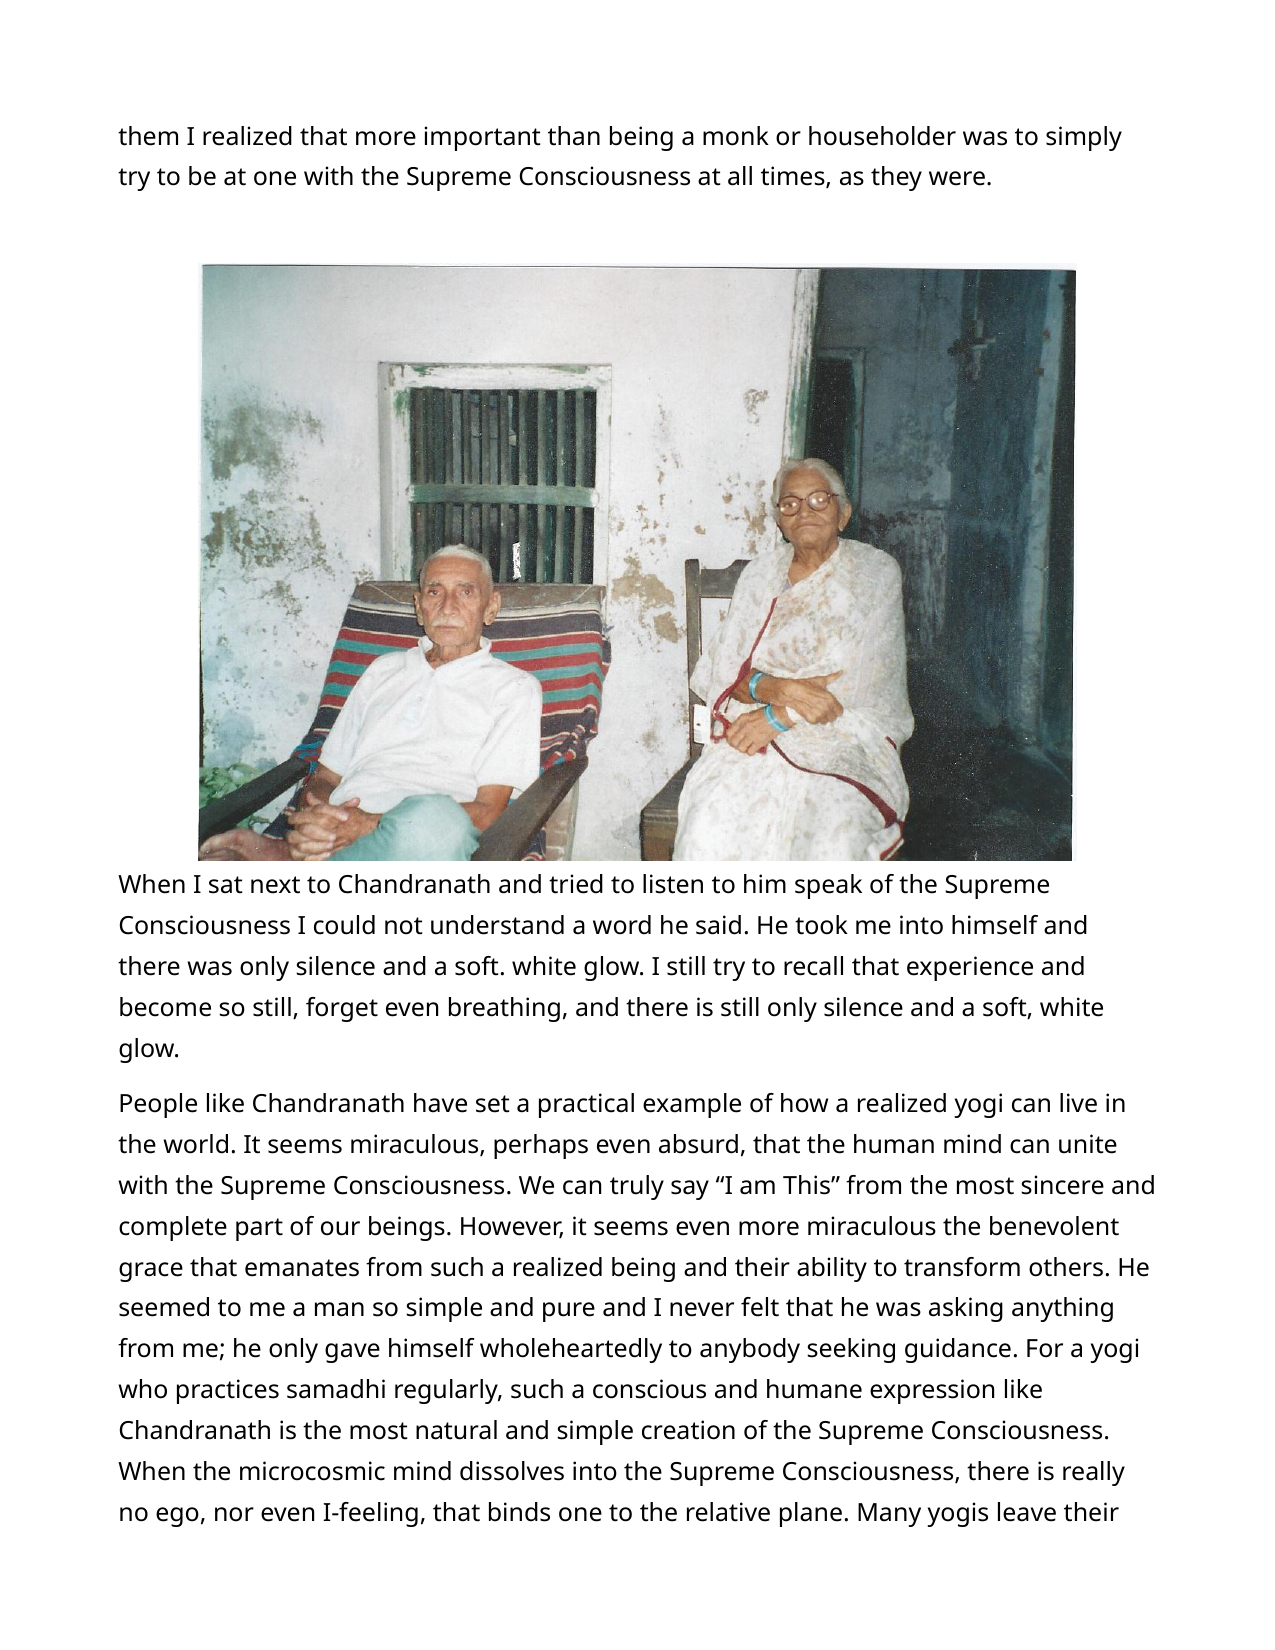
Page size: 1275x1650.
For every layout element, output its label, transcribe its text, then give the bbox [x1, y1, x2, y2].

text them I realized that more important than being a monk or householder was to simply try to be at one with the Supreme Consciousness at all times, as they were. [118, 118, 1157, 193]
picture [198, 263, 1077, 861]
text People like Chandranath have set a practical example of how a realized yogi can live in the world. It seems miraculous, perhaps even absurd, that the human mind can unite with the Supreme Consciousness. We can truly say “I am This” from the most sincere and complete part of our beings. However, it seems even more miraculous the benevolent grace that emanates from such a realized being and their ability to transform others. He seemed to me a man so simple and pure and I never felt that he was asking anything from me; he only gave himself wholeheartedly to anybody seeking guidance. For a yogi who practices samadhi regularly, such a conscious and humane expression like Chandranath is the most natural and simple creation of the Supreme Consciousness. When the microcosmic mind dissolves into the Supreme Consciousness, there is really no ego, nor even I-feeling, that binds one to the relative plane. Many yogis leave their [118, 1086, 1157, 1528]
text When I sat next to Chandranath and tried to listen to him speak of the Supreme Consciousness I could not understand a word he said. He took me into himself and there was only silence and a soft. white glow. I still try to recall that experience and become so still, forget even breathing, and there is still only silence and a soft, white glow. [118, 263, 1157, 1064]
